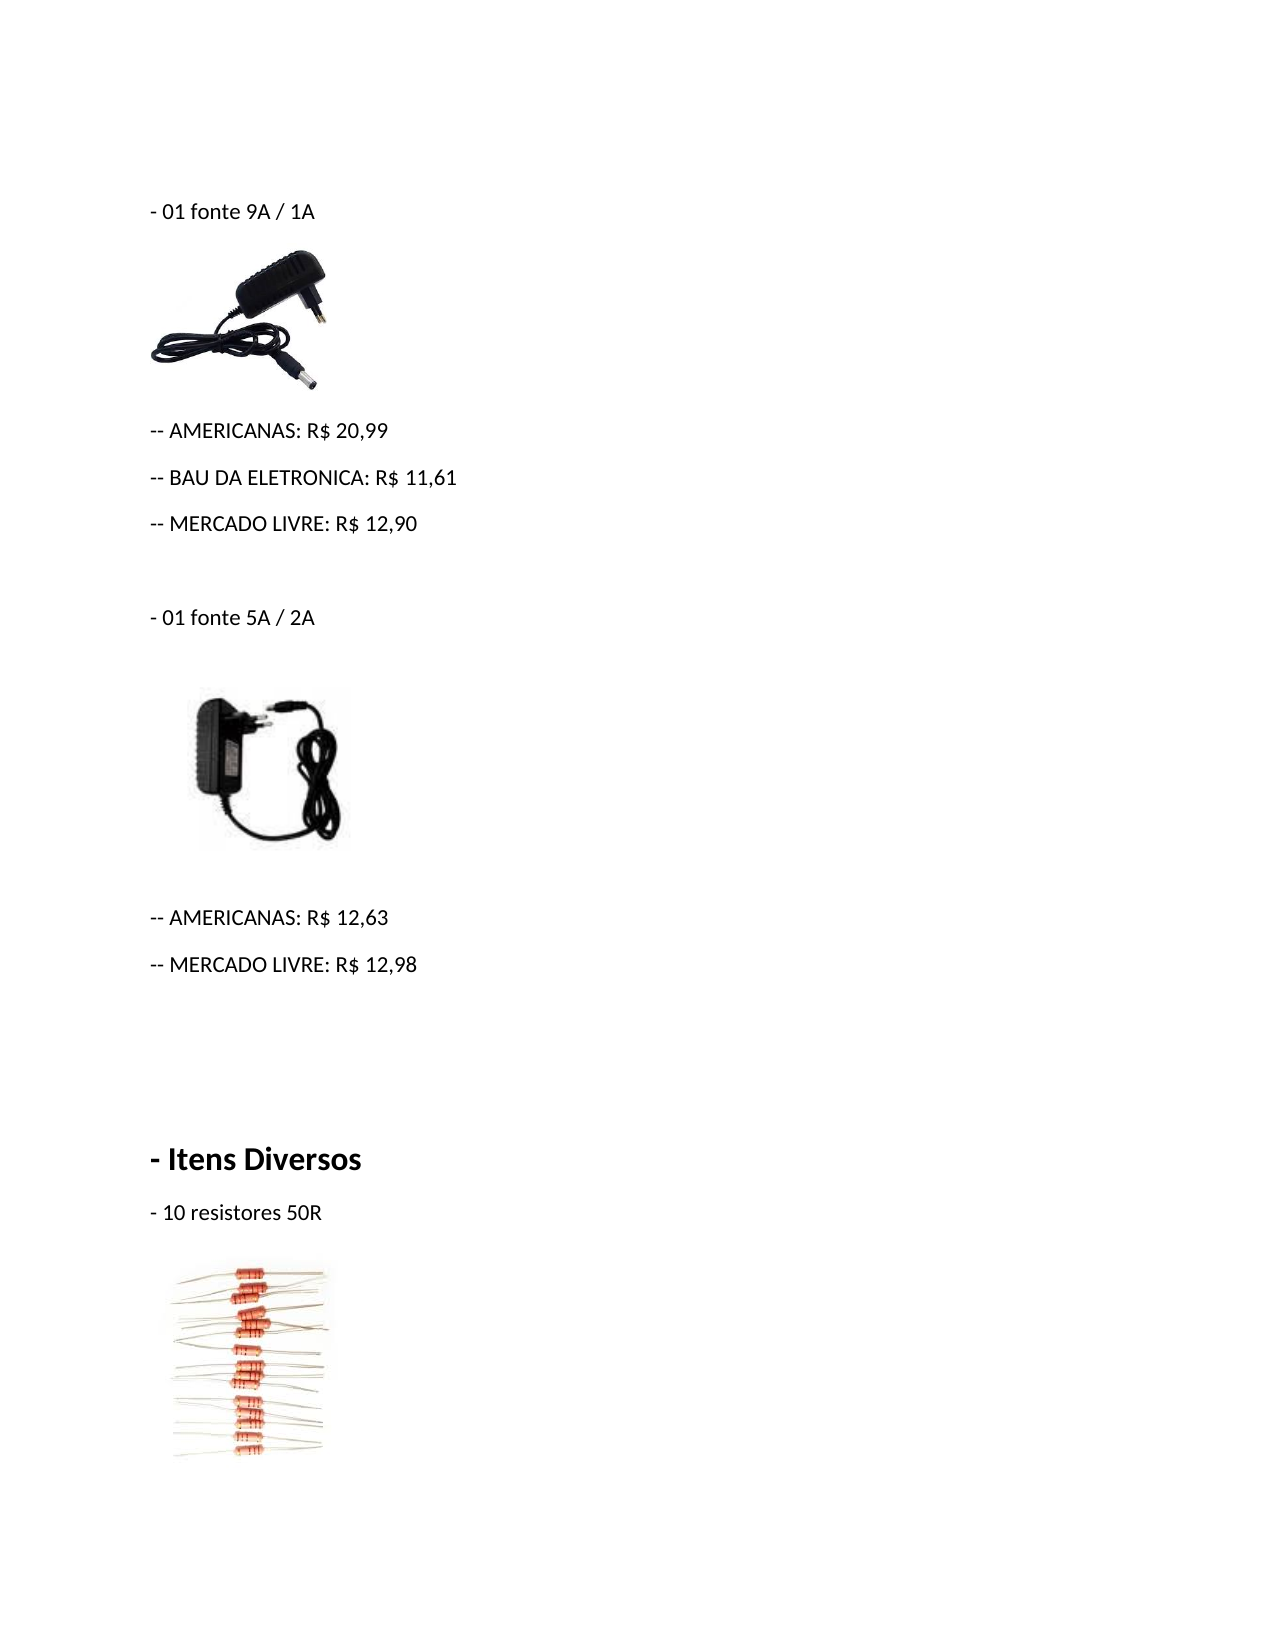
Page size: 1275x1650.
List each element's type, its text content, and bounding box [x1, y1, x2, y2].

text -- BAU DA ELETRONICA: R$ 11,61 [150, 463, 1125, 491]
text - Itens Diversos [150, 1138, 1125, 1178]
text -- MERCADO LIVRE: R$ 12,98 [150, 950, 1125, 978]
text - 01 fonte 9A / 1A [150, 197, 1125, 225]
text - 10 resistores 50R [150, 1198, 1125, 1226]
text - 01 fonte 5A / 2A [150, 603, 1125, 631]
picture [150, 1245, 349, 1468]
picture [150, 243, 327, 397]
text -- AMERICANAS: R$ 20,99 [150, 416, 1125, 444]
text -- AMERICANAS: R$ 12,63 [150, 903, 1125, 931]
text -- MERCADO LIVRE: R$ 12,90 [150, 509, 1125, 537]
picture [150, 650, 385, 885]
